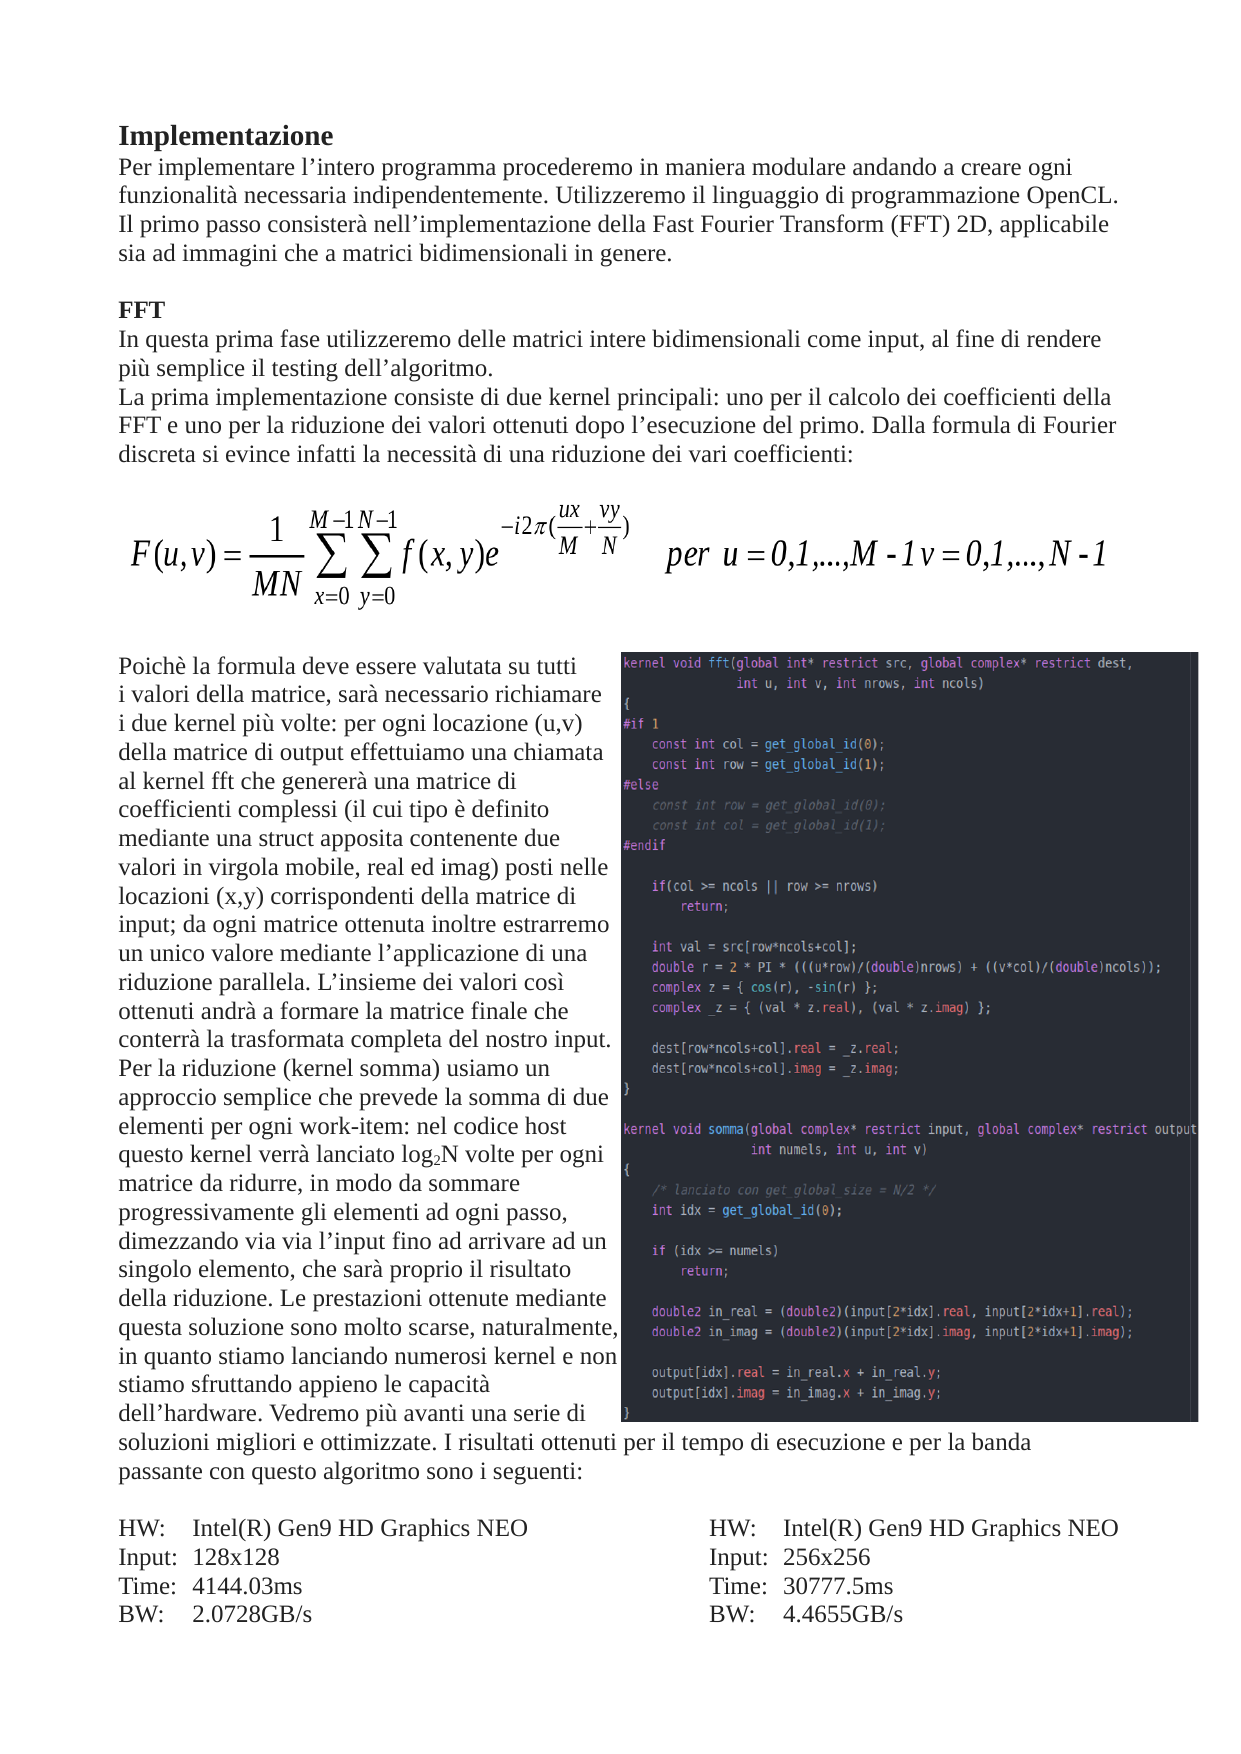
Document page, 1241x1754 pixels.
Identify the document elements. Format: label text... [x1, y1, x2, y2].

text HW: Intel(R) Gen9 HD Graphics NEO HW: Intel(R) Gen9 HD Graphics NEO [118, 1513, 1122, 1542]
text valori in virgola mobile, real ed imag) posti nelle locazioni (x,y) corrispondenti della matrice di input; da ogni matrice ottenuta inoltre estrarremo un unico valore mediante l’applicazione di una riduzione parallela. L’insieme dei valori così ottenuti andrà a formare la matrice finale che conterrà la trasformata completa del nostro input. [118, 852, 621, 1053]
picture [102, 488, 1138, 622]
text Per la riduzione (kernel somma) usiamo un approccio semplice che prevede la somma di due elementi per ogni work-item: nel codice host questo kernel verrà lanciato log2N volte per ogni matrice da ridurre, in modo da sommare progressivamente gli elementi ad ogni passo, dimezzando via via l’input fino ad arrivare ad un singolo elemento, che sarà proprio il risultato della riduzione. Le prestazioni ottenute mediante questa soluzione sono molto scarse, naturalmente, in quanto stiamo lanciando numerosi kernel e non stiamo sfruttando appieno le capacità dell’hardware. Vedremo più avanti una serie di soluzioni migliori e ottimizzate. I risultati ottenuti per il tempo di esecuzione e per la banda passante con questo algoritmo sono i seguenti: [118, 1053, 1122, 1484]
text Time: 4144.03ms Time: 30777.5ms [118, 1571, 1122, 1599]
text coefficienti complessi (il cui tipo è definito [118, 794, 621, 823]
text Per implementare l’intero programma procederemo in maniera modulare andando a creare ogni funzionalità necessaria indipendentemente. Utilizzeremo il linguaggio di programmazione OpenCL. Il primo passo consisterà nell’implementazione della Fast Fourier Transform (FFT) 2D, applicabile sia ad immagini che a matrici bidimensionali in genere. [118, 152, 1122, 267]
text della matrice di output effettuiamo una chiamata [118, 737, 621, 766]
text BW: 2.0728GB/s BW: 4.4655GB/s [118, 1599, 1122, 1628]
text La prima implementazione consiste di due kernel principali: uno per il calcolo dei coefficienti della FFT e uno per la riduzione dei valori ottenuti dopo l’esecuzione del primo. Dalla formula di Fourier discreta si evince infatti la necessità di una riduzione dei vari coefficienti: [118, 382, 1122, 468]
text mediante una struct apposita contenente due [118, 823, 621, 852]
text i valori della matrice, sarà necessario richiamare [118, 679, 621, 708]
text al kernel fft che genererà una matrice di [118, 766, 621, 794]
text FFT [118, 295, 1122, 324]
text Implementazione [118, 118, 1122, 152]
picture [621, 652, 1199, 1422]
text i due kernel più volte: per ogni locazione (u,v) [118, 708, 621, 737]
text Input: 128x128 Input: 256x256 [118, 1542, 1122, 1571]
text Poichè la formula deve essere valutata su tutti [118, 651, 1122, 679]
text In questa prima fase utilizzeremo delle matrici intere bidimensionali come input, al fine di rendere più semplice il testing dell’algoritmo. [118, 324, 1122, 382]
